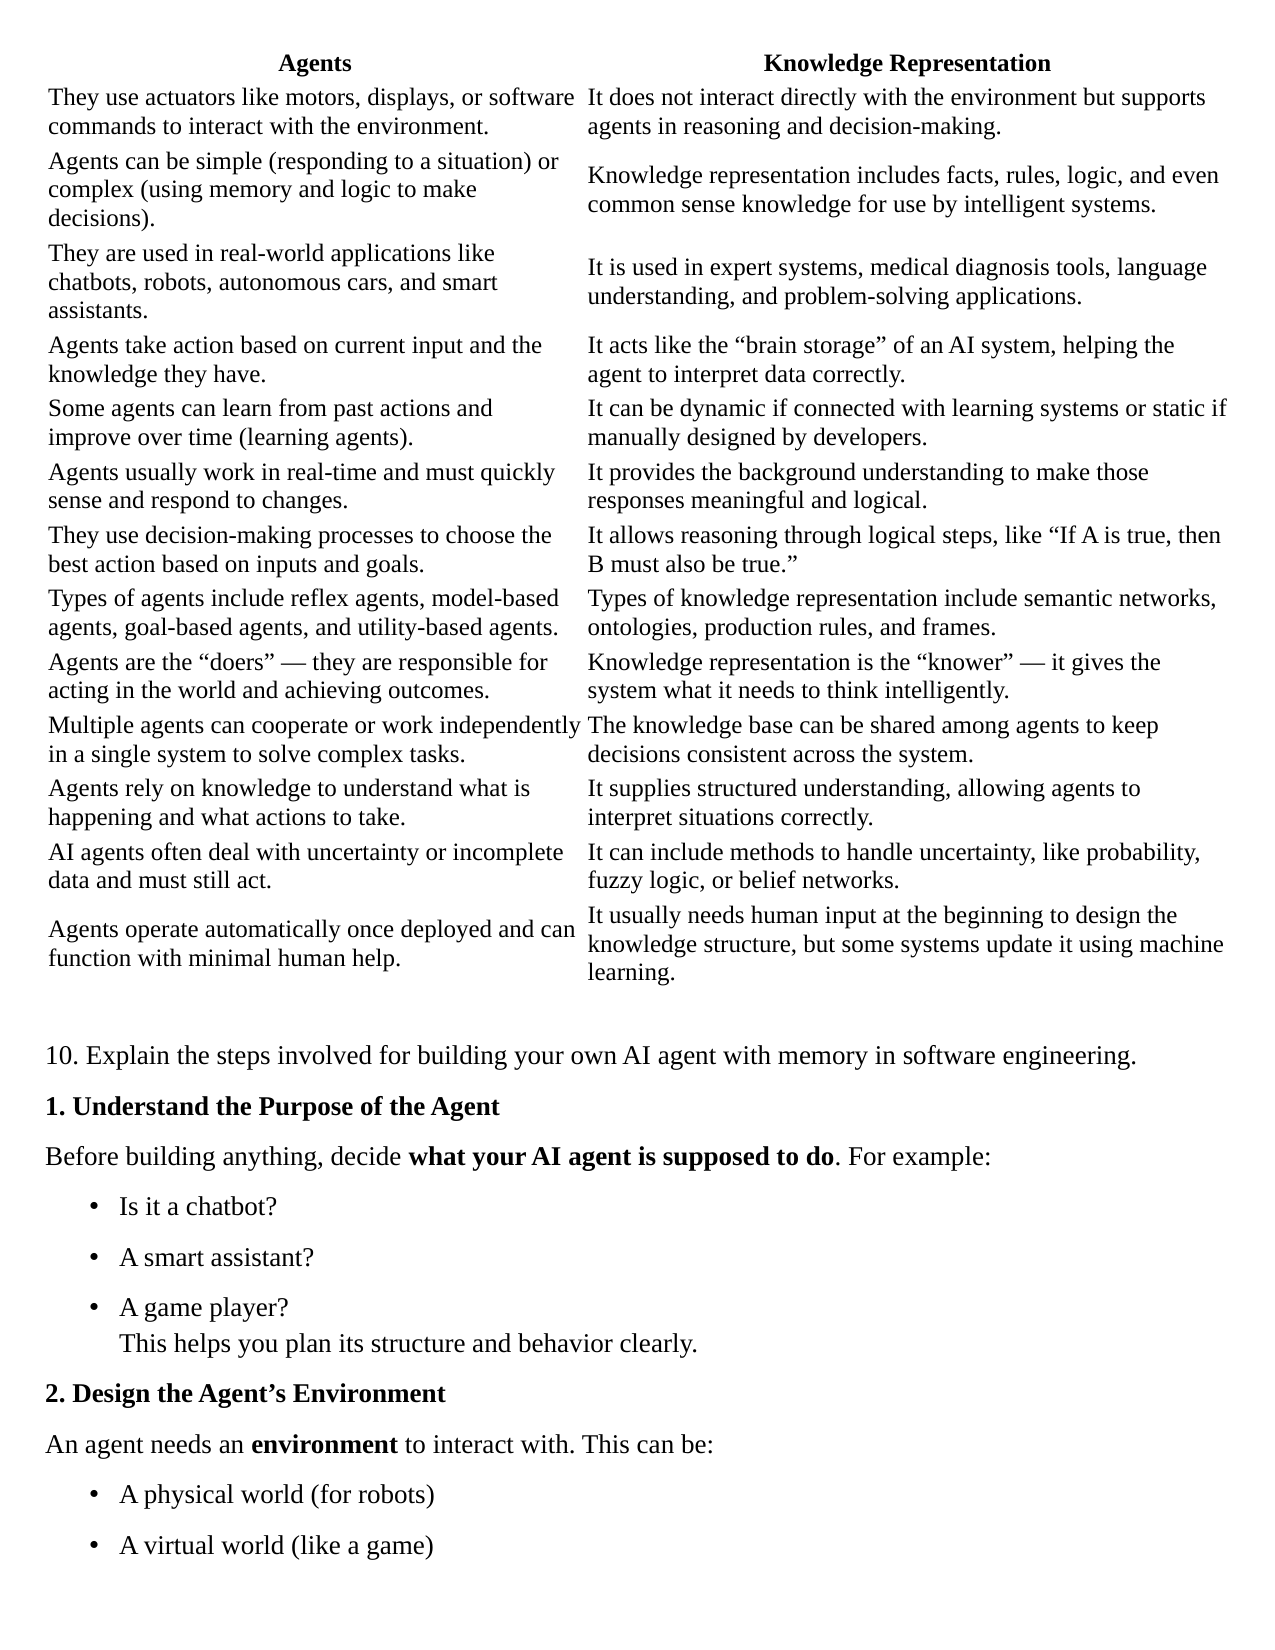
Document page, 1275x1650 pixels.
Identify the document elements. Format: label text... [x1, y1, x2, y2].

list A smart assistant? [89, 1241, 1230, 1272]
table_cell They are used in real-world applications like chatbots, robots, autonomous cars, and smart assistants. [45, 235, 584, 327]
table_cell Agents can be simple (responding to a situation) or complex (using memory and logic to make decisions). [45, 143, 584, 235]
table_cell Multiple agents can cooperate or work independently in a single system to solve complex tasks. [45, 707, 584, 770]
table_cell It supplies structured understanding, allowing agents to interpret situations correctly. [585, 770, 1230, 834]
table_cell Knowledge representation includes facts, rules, logic, and even common sense knowledge for use by intelligent systems. [585, 143, 1230, 235]
table_cell Some agents can learn from past actions and improve over time (learning agents). [45, 390, 584, 454]
table_cell Agents usually work in real-time and must quickly sense and respond to changes. [45, 454, 584, 517]
list A virtual world (like a game) [89, 1529, 1230, 1560]
table_cell It usually needs human input at the beginning to design the knowledge structure, but some systems update it using machine learning. [585, 897, 1230, 989]
table_cell It can be dynamic if connected with learning systems or static if manually designed by developers. [585, 390, 1230, 454]
table_cell Types of knowledge representation include semantic networks, ontologies, production rules, and frames. [585, 580, 1230, 644]
table_cell They use decision-making processes to choose the best action based on inputs and goals. [45, 517, 584, 580]
table_cell AI agents often deal with uncertainty or incomplete data and must still act. [45, 834, 584, 897]
table_header Knowledge Representation [585, 45, 1230, 79]
table_cell Agents rely on knowledge to understand what is happening and what actions to take. [45, 770, 584, 834]
table_cell Agents are the “doers” — they are responsible for acting in the world and achieving outcomes. [45, 644, 584, 707]
text 10. Explain the steps involved for building your own AI agent with memory in software engineering. [45, 1039, 1230, 1071]
table_cell It does not interact directly with the environment but supports agents in reasoning and decision-making. [585, 80, 1230, 143]
table_cell Knowledge representation is the “knower” — it gives the system what it needs to think intelligently. [585, 644, 1230, 707]
table_cell It can include methods to handle uncertainty, like probability, fuzzy logic, or belief networks. [585, 834, 1230, 897]
list A game player? This helps you plan its structure and behavior clearly. [89, 1291, 1230, 1358]
table_cell It is used in expert systems, medical diagnosis tools, language understanding, and problem-solving applications. [585, 235, 1230, 327]
table_cell It acts like the “brain storage” of an AI system, helping the agent to interpret data correctly. [585, 327, 1230, 390]
table_cell Types of agents include reflex agents, model-based agents, goal-based agents, and utility-based agents. [45, 580, 584, 644]
table_cell The knowledge base can be shared among agents to keep decisions consistent across the system. [585, 707, 1230, 770]
table_cell It provides the background understanding to make those responses meaningful and logical. [585, 454, 1230, 517]
table_header Agents [45, 45, 584, 79]
text An agent needs an environment to interact with. This can be: [45, 1428, 1230, 1459]
text Before building anything, decide what your AI agent is supposed to do. For example: [45, 1140, 1230, 1171]
table_cell They use actuators like motors, displays, or software commands to interact with the environment. [45, 80, 584, 143]
table_cell Agents take action based on current input and the knowledge they have. [45, 327, 584, 390]
table_cell It allows reasoning through logical steps, like “If A is true, then B must also be true.” [585, 517, 1230, 580]
subtitle 1. Understand the Purpose of the Agent [45, 1090, 1230, 1121]
subtitle 2. Design the Agent’s Environment [45, 1378, 1230, 1409]
list A physical world (for robots) [89, 1478, 1230, 1509]
list Is it a chatbot? [89, 1190, 1230, 1222]
table_cell Agents operate automatically once deployed and can function with minimal human help. [45, 897, 584, 989]
